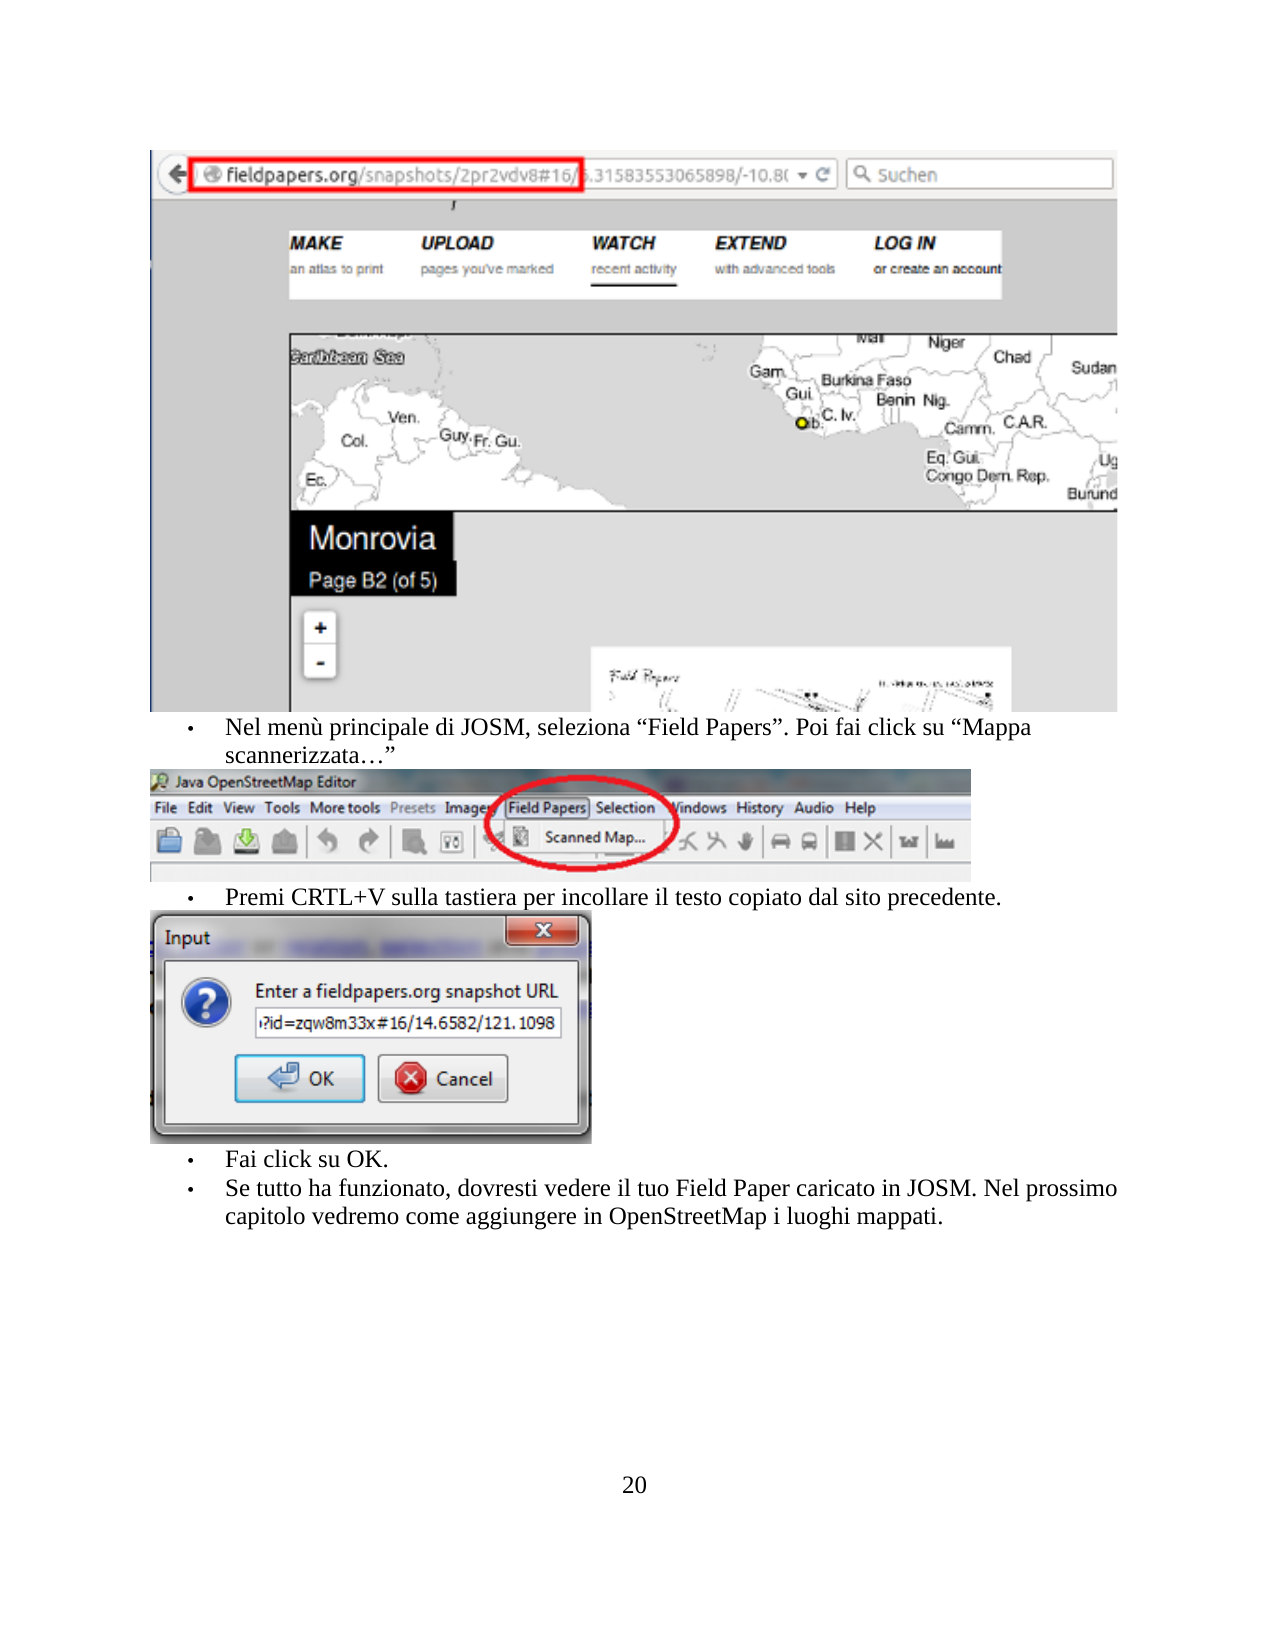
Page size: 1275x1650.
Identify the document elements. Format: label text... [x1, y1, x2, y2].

list Se tutto ha funzionato, dovresti vedere il tuo Field Paper caricato in JOSM. Nel prossimo capitolo vedremo come aggiungere in OpenStreetMap i luoghi mappati. [187, 1173, 1125, 1230]
list Premi CRTL+V sulla tastiera per incollare il testo copiato dal sito precedente. [187, 882, 1125, 911]
list Fai click su OK. [187, 1144, 1125, 1173]
picture [150, 910, 592, 1144]
picture [150, 769, 971, 882]
list Nel menù principale di JOSM, seleziona “Field Papers”. Poi fai click su “Mappa scannerizzata…” [187, 712, 1125, 769]
picture [150, 150, 1118, 712]
